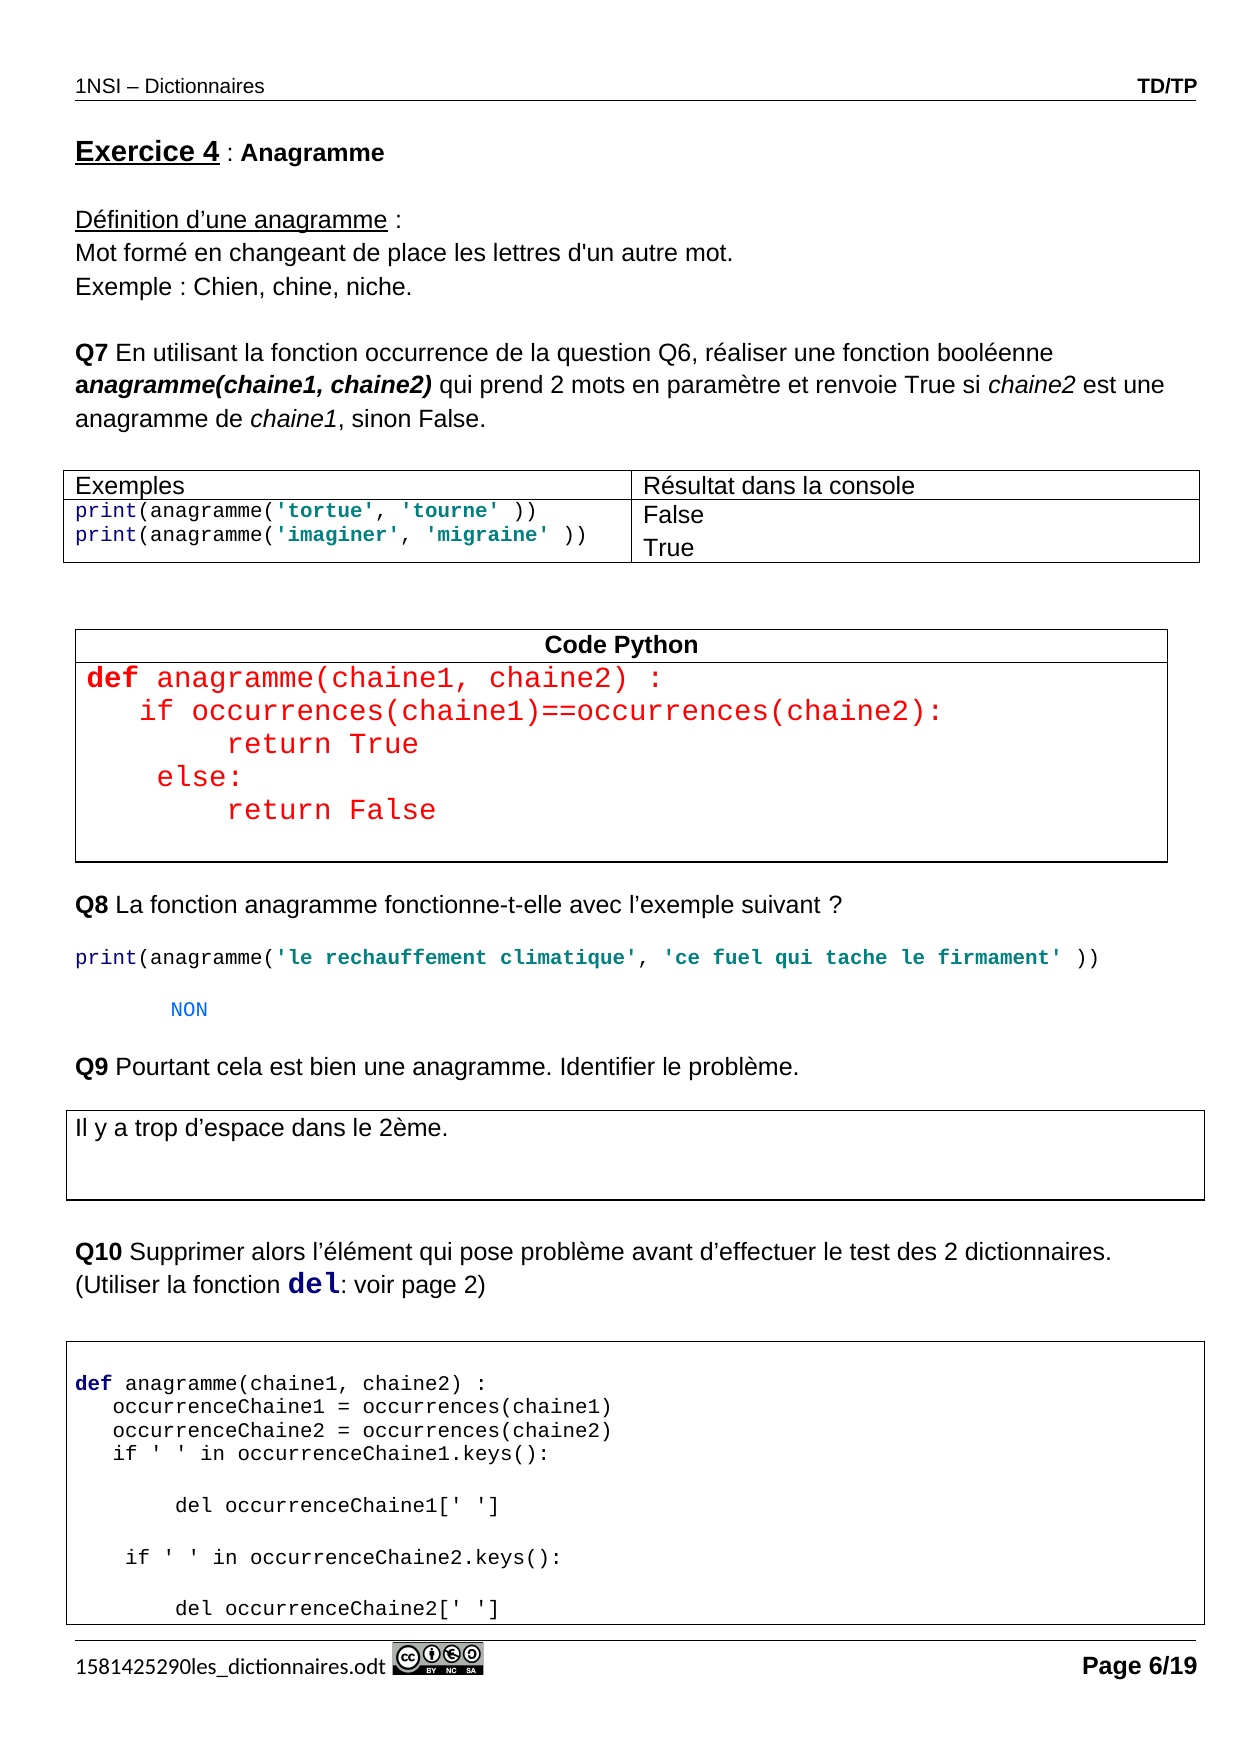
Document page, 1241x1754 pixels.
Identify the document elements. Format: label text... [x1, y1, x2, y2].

table_header Résultat dans la console [632, 471, 1199, 499]
picture [392, 1642, 484, 1675]
text if ' ' in occurrenceChaine1.keys(): [75, 1443, 1196, 1467]
text NON [75, 999, 1196, 1023]
text Q8 La fonction anagramme fonctionne-t-elle avec l’exemple suivant ? [75, 891, 1196, 919]
table_header Code Python [76, 630, 1167, 662]
table_cell print(anagramme('tortue', 'tourne' )) print(anagramme('imaginer', 'migraine' )) [64, 500, 631, 562]
text del occurrenceChaine1[' '] [75, 1495, 1196, 1519]
text Q10 Supprimer alors l’élément qui pose problème avant d’effectuer le test des 2 dictionnaires. [75, 1237, 1196, 1265]
text print(anagramme('le rechauffement climatique', 'ce fuel qui tache le firmament' )) [75, 947, 1196, 971]
text (Utiliser la fonction del: voir page 2) [75, 1270, 1196, 1303]
text if ' ' in occurrenceChaine2.keys(): [75, 1547, 1196, 1570]
text Q7 En utilisant la fonction occurrence de la question Q6, réaliser une fonction booléenne anagramme(chaine1, chaine2) qui prend 2 mots en paramètre et renvoie True si chaine2 est une anagramme de chaine1, sinon False. [75, 337, 1196, 432]
table_header Exemples [64, 471, 631, 499]
table_cell False True [632, 500, 1199, 562]
text Q9 Pourtant cela est bien une anagramme. Identifier le problème. [75, 1052, 1196, 1081]
text Définition d’une anagramme : [75, 205, 1196, 234]
text Exercice 4 : Anagramme [75, 134, 1196, 167]
text Il y a trop d’espace dans le 2ème. [67, 1111, 1204, 1142]
text del occurrenceChaine2[' '] [67, 1595, 1204, 1624]
text Exemple : Chien, chine, niche. [75, 271, 1196, 300]
text def anagramme(chaine1, chaine2) : occurrenceChaine1 = occurrences(chaine1) occurrenceChaine2 = occurrences(chaine2) [75, 1372, 1196, 1443]
text Mot formé en changeant de place les lettres d'un autre mot. [75, 238, 1196, 267]
